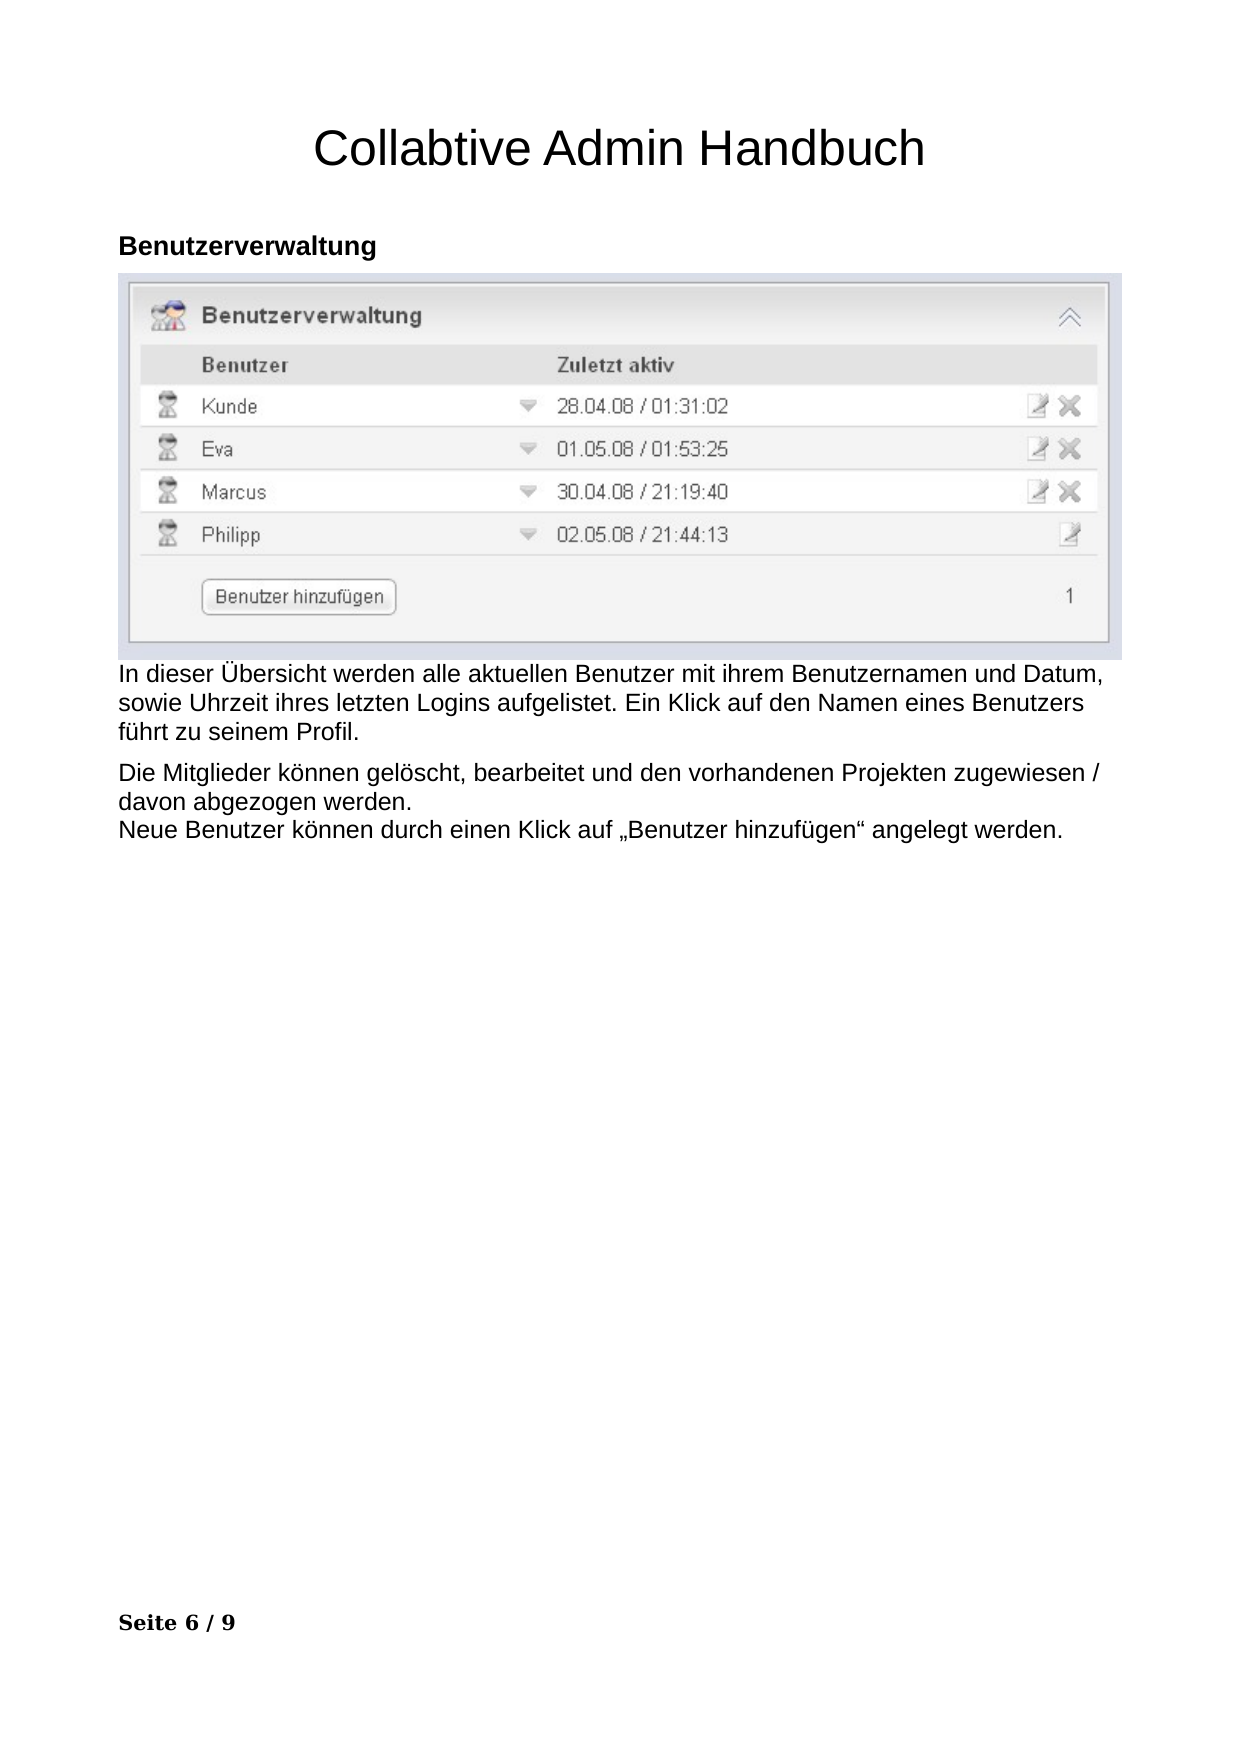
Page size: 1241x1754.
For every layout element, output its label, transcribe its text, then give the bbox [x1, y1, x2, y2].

subtitle Benutzerverwaltung [118, 230, 1122, 261]
picture [118, 273, 1122, 660]
text Die Mitglieder können gelöscht, bearbeitet und den vorhandenen Projekten zugewiesen / davon abgezogen werden. Neue Benutzer können durch einen Klick auf „Benutzer hinzufügen“ angelegt werden. [118, 758, 1122, 844]
text In dieser Übersicht werden alle aktuellen Benutzer mit ihrem Benutzernamen und Datum, sowie Uhrzeit ihres letzten Logins aufgelistet. Ein Klick auf den Namen eines Benutzers führt zu seinem Profil. [118, 660, 1122, 745]
